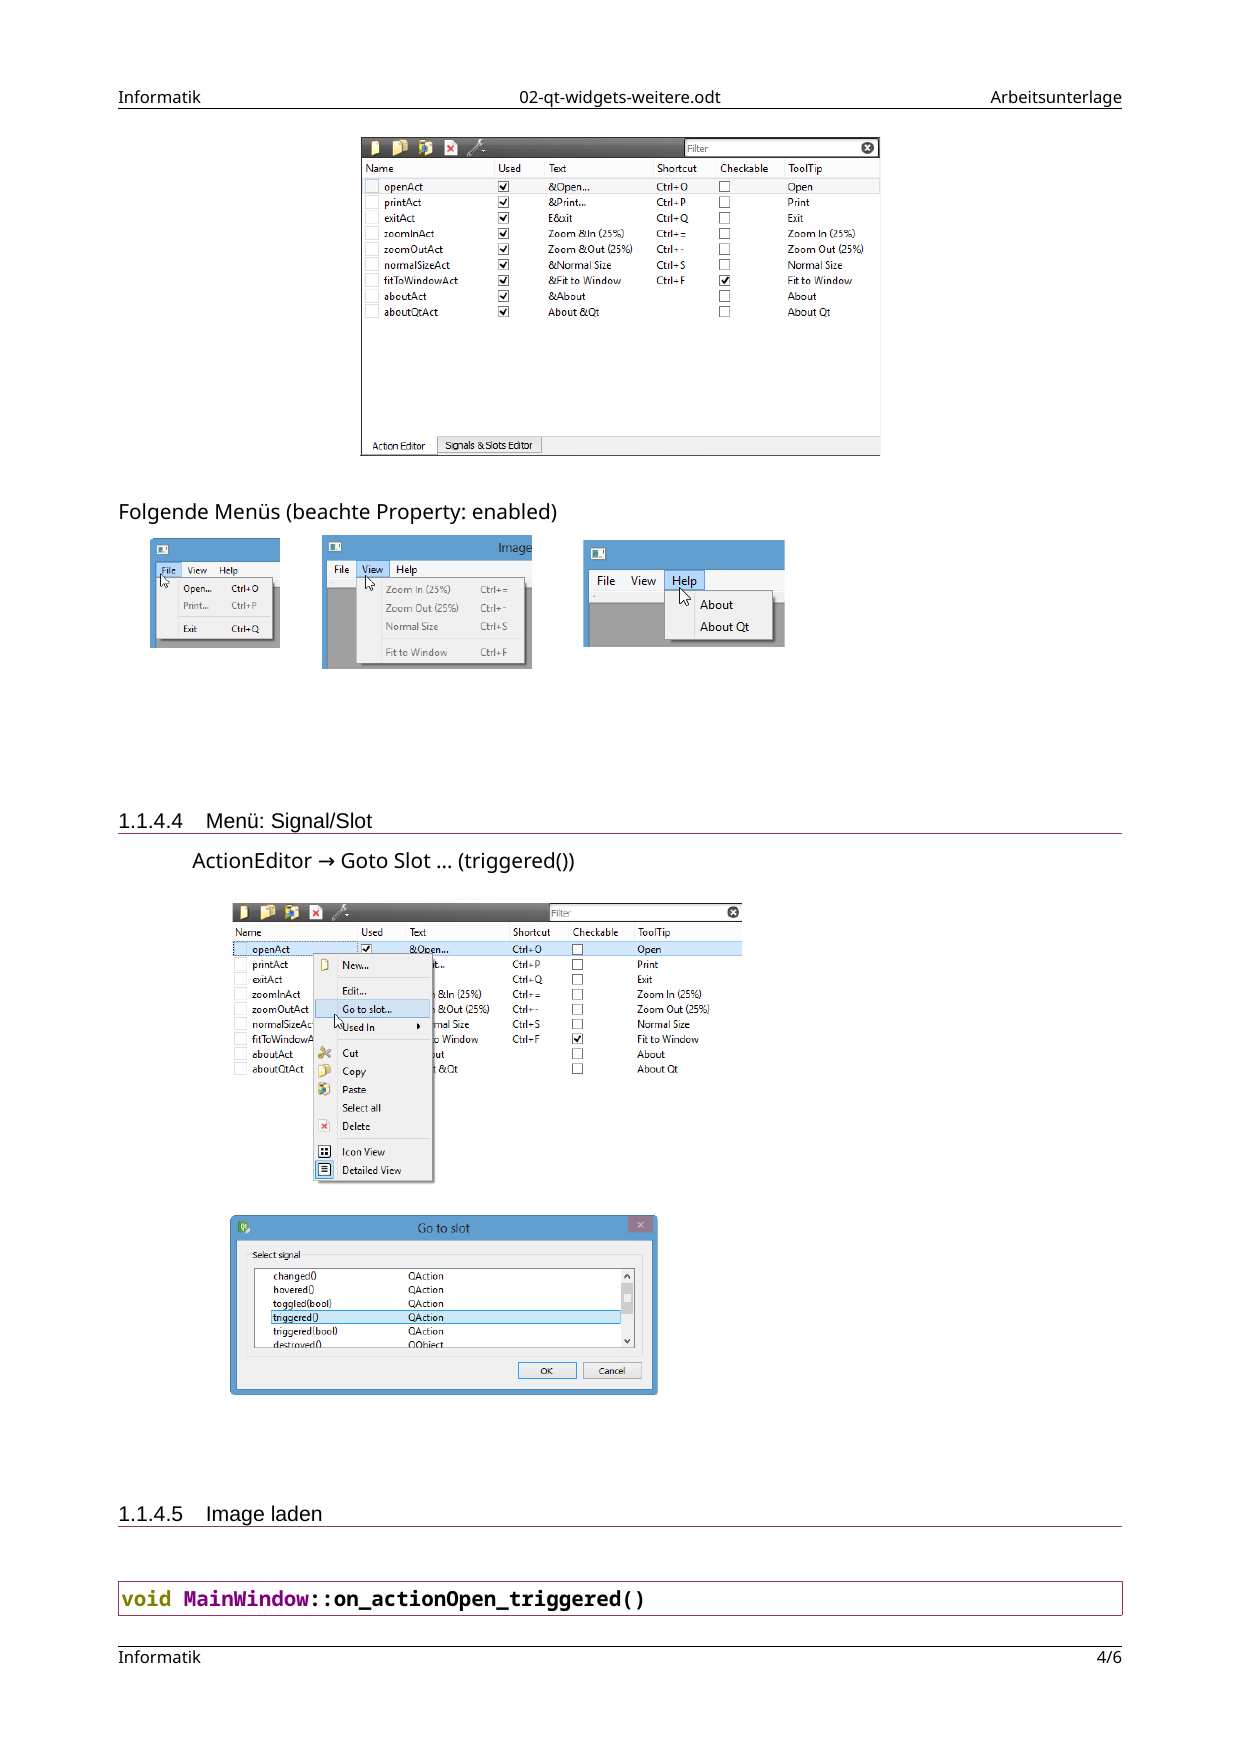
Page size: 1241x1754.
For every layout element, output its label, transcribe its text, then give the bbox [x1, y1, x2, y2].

picture [583, 540, 785, 647]
picture [322, 535, 532, 669]
text Folgende Menüs (beachte Property: enabled) [118, 497, 1122, 525]
picture [360, 137, 880, 456]
subtitle Image laden [118, 1502, 1122, 1526]
picture [230, 1215, 658, 1395]
picture [150, 538, 280, 648]
subtitle Menü: Signal/Slot [118, 808, 1122, 833]
text void MainWindow::on_actionOpen_triggered() [119, 1582, 1122, 1615]
text ActionEditor → Goto Slot … (triggered()) [118, 846, 1122, 875]
picture [232, 903, 742, 1185]
